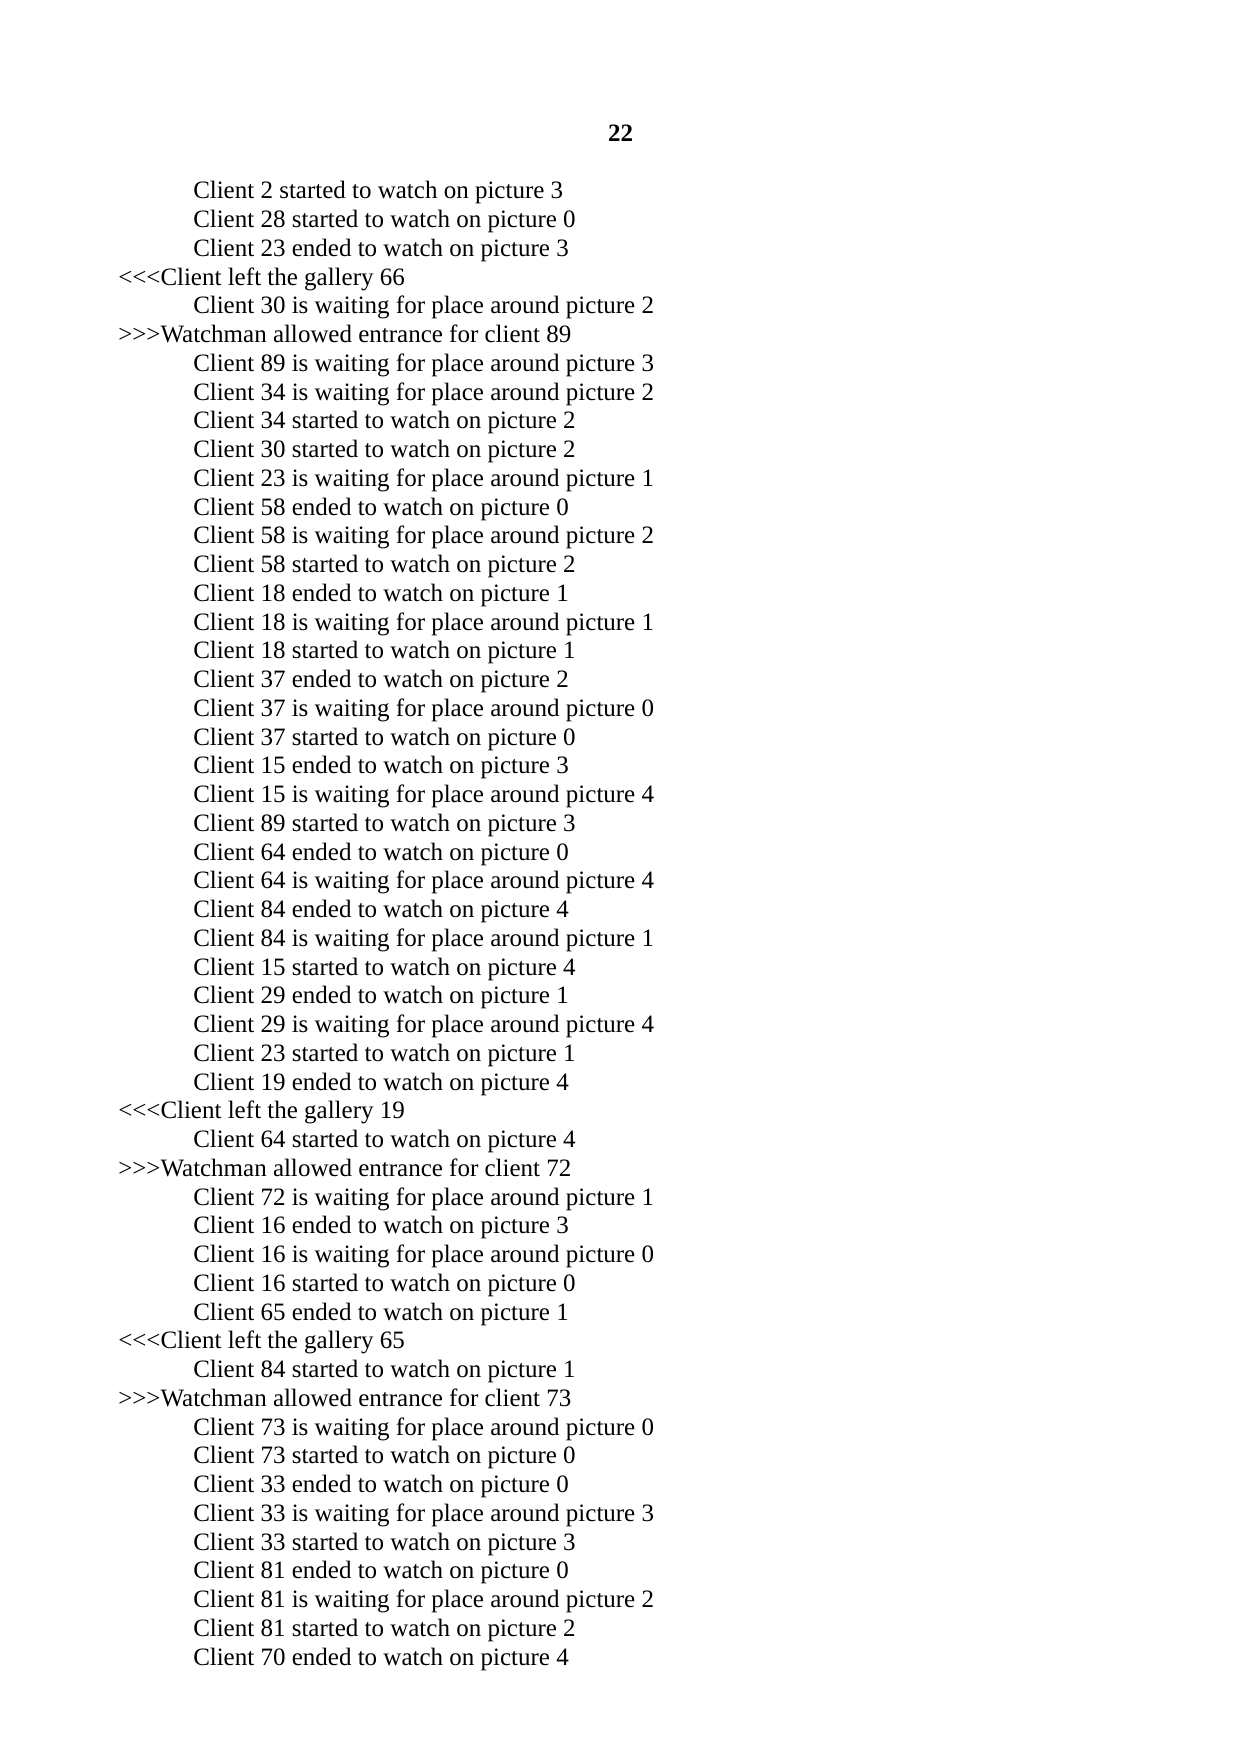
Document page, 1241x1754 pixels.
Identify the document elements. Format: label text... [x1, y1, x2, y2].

text Client 64 is waiting for place around picture 4 [118, 866, 1122, 894]
text Client 72 is waiting for place around picture 1 [118, 1182, 1122, 1211]
text <<<Client left the gallery 65 [118, 1326, 1122, 1354]
text Client 16 is waiting for place around picture 0 [118, 1239, 1122, 1268]
text >>>Watchman allowed entrance for client 73 [118, 1383, 1122, 1412]
text Client 16 started to watch on picture 0 [118, 1268, 1122, 1297]
text Client 37 started to watch on picture 0 [118, 722, 1122, 751]
text Client 73 started to watch on picture 0 [118, 1441, 1122, 1469]
text Client 65 ended to watch on picture 1 [118, 1297, 1122, 1326]
text >>>Watchman allowed entrance for client 72 [118, 1153, 1122, 1182]
text Client 89 started to watch on picture 3 [118, 808, 1122, 837]
text Client 18 is waiting for place around picture 1 [118, 607, 1122, 636]
text Client 64 started to watch on picture 4 [118, 1124, 1122, 1153]
text Client 81 is waiting for place around picture 2 [118, 1584, 1122, 1613]
text Client 29 ended to watch on picture 1 [118, 981, 1122, 1009]
text Client 89 is waiting for place around picture 3 [118, 348, 1122, 377]
text Client 70 ended to watch on picture 4 [118, 1642, 1122, 1671]
text Client 33 is waiting for place around picture 3 [118, 1498, 1122, 1527]
text <<<Client left the gallery 19 [118, 1096, 1122, 1124]
text Client 84 ended to watch on picture 4 [118, 894, 1122, 923]
text Client 34 started to watch on picture 2 [118, 406, 1122, 434]
text Client 16 ended to watch on picture 3 [118, 1211, 1122, 1239]
text Client 19 ended to watch on picture 4 [118, 1067, 1122, 1096]
text Client 18 started to watch on picture 1 [118, 636, 1122, 664]
text Client 73 is waiting for place around picture 0 [118, 1412, 1122, 1441]
text <<<Client left the gallery 66 [118, 262, 1122, 291]
text Client 23 ended to watch on picture 3 [118, 233, 1122, 262]
text Client 81 ended to watch on picture 0 [118, 1556, 1122, 1584]
text >>>Watchman allowed entrance for client 89 [118, 319, 1122, 348]
text Client 64 ended to watch on picture 0 [118, 837, 1122, 866]
text Client 23 is waiting for place around picture 1 [118, 463, 1122, 492]
text Client 15 is waiting for place around picture 4 [118, 779, 1122, 808]
text Client 84 is waiting for place around picture 1 [118, 923, 1122, 952]
text Client 37 is waiting for place around picture 0 [118, 693, 1122, 722]
text Client 18 ended to watch on picture 1 [118, 578, 1122, 607]
text Client 58 ended to watch on picture 0 [118, 492, 1122, 521]
text Client 37 ended to watch on picture 2 [118, 664, 1122, 693]
text Client 81 started to watch on picture 2 [118, 1613, 1122, 1642]
text Client 15 ended to watch on picture 3 [118, 751, 1122, 779]
text Client 30 started to watch on picture 2 [118, 434, 1122, 463]
text Client 2 started to watch on picture 3 [118, 176, 1122, 204]
text Client 15 started to watch on picture 4 [118, 952, 1122, 981]
text Client 23 started to watch on picture 1 [118, 1038, 1122, 1067]
text Client 29 is waiting for place around picture 4 [118, 1009, 1122, 1038]
text Client 28 started to watch on picture 0 [118, 204, 1122, 233]
text Client 58 started to watch on picture 2 [118, 549, 1122, 578]
text Client 30 is waiting for place around picture 2 [118, 291, 1122, 319]
text Client 84 started to watch on picture 1 [118, 1354, 1122, 1383]
text Client 33 started to watch on picture 3 [118, 1527, 1122, 1556]
text Client 33 ended to watch on picture 0 [118, 1469, 1122, 1498]
text Client 58 is waiting for place around picture 2 [118, 521, 1122, 549]
text Client 34 is waiting for place around picture 2 [118, 377, 1122, 406]
